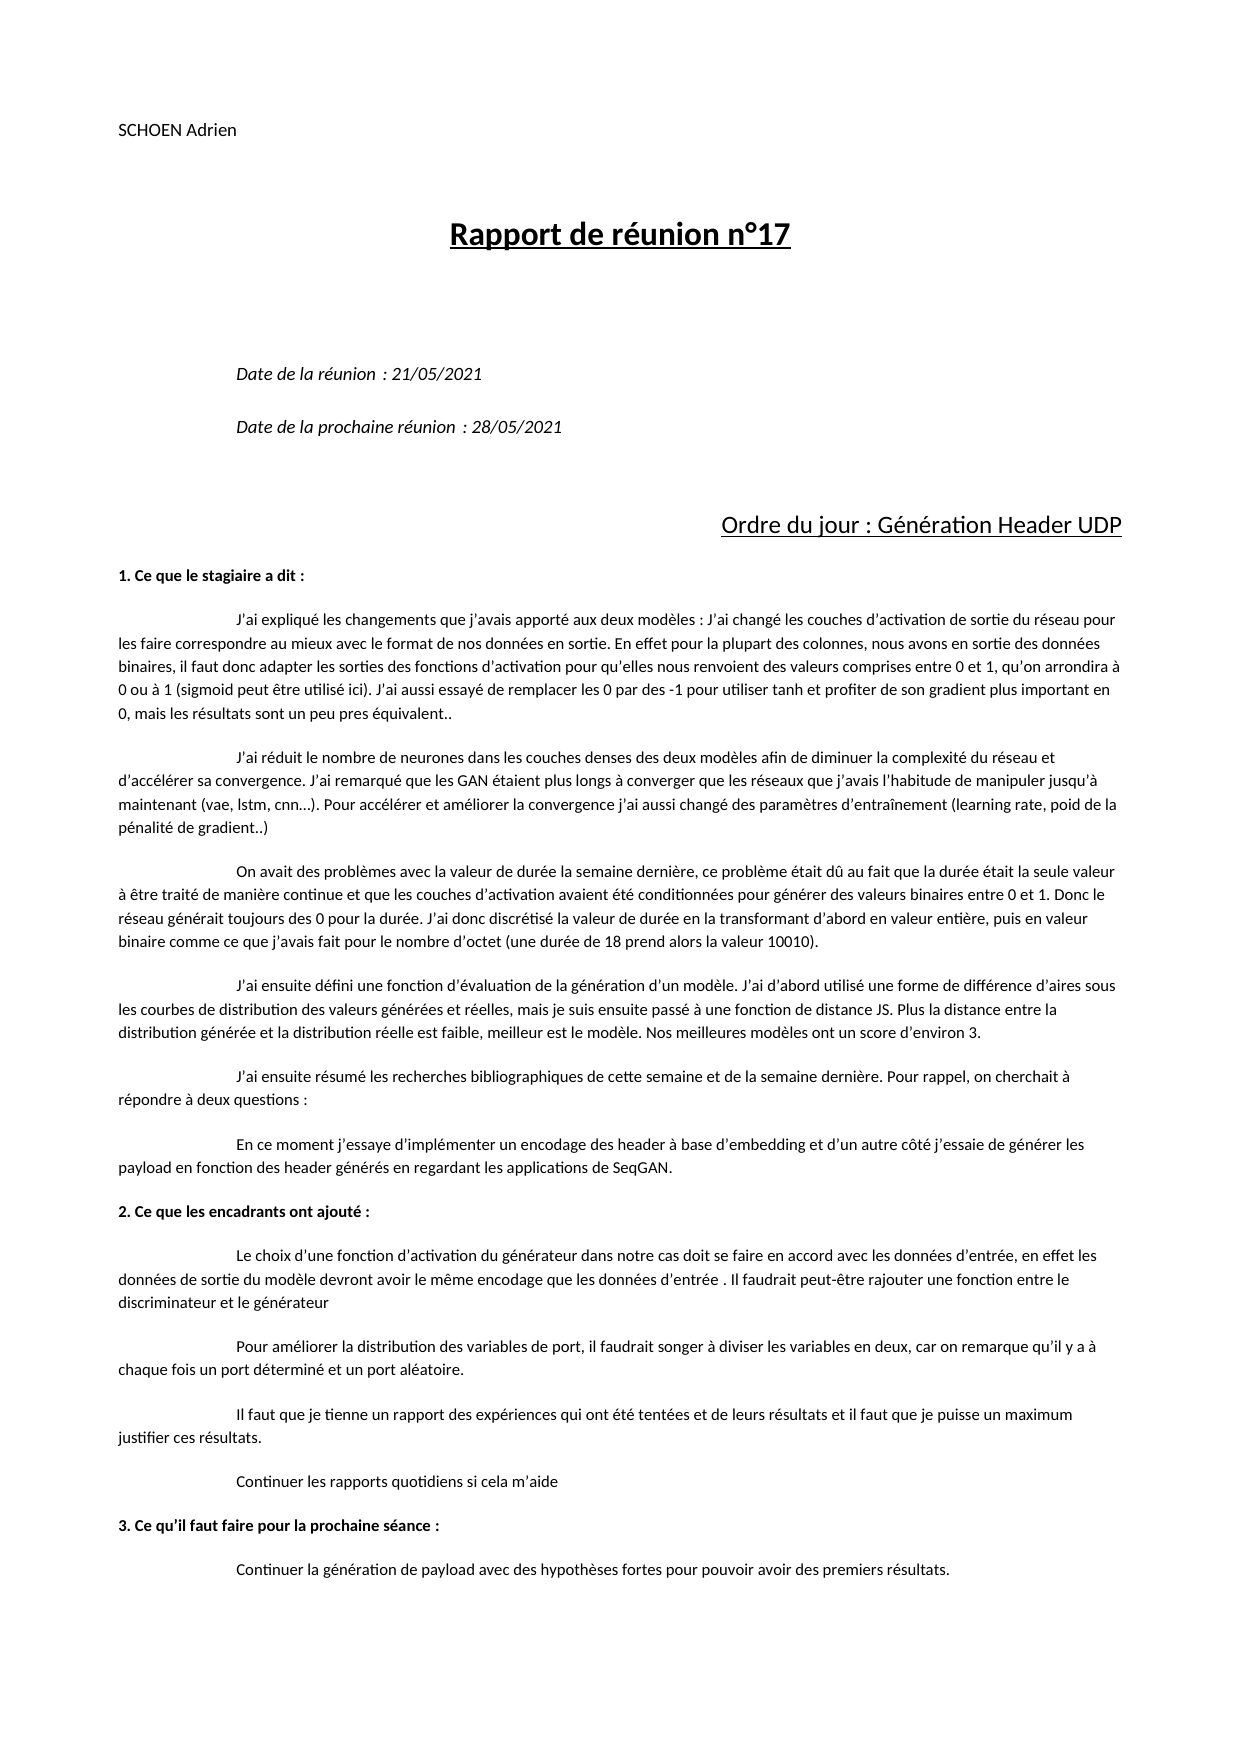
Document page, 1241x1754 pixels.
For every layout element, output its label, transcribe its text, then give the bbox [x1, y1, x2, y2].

text Rapport de réunion n°17 [118, 212, 1122, 253]
text J’ai expliqué les changements que j’avais apporté aux deux modèles : J’ai changé les couches d’activation de sortie du réseau pour les faire correspondre au mieux avec le format de nos données en sortie. En effet pour la plupart des colonnes, nous avons en sortie des données binaires, il faut donc adapter les sorties des fonctions d’activation pour qu’elles nous renvoient des valeurs comprises entre 0 et 1, qu’on arrondira à 0 ou à 1 (sigmoid peut être utilisé ici). J’ai aussi essayé de remplacer les 0 par des -1 pour utiliser tanh et profiter de son gradient plus important en 0, mais les résultats sont un peu pres équivalent.. [118, 610, 1122, 723]
text On avait des problèmes avec la valeur de durée la semaine dernière, ce problème était dû au fait que la durée était la seule valeur à être traité de manière continue et que les couches d’activation avaient été conditionnées pour générer des valeurs binaires entre 0 et 1. Donc le réseau générait toujours des 0 pour la durée. J’ai donc discrétisé la valeur de durée en la transformant d’abord en valeur entière, puis en valeur binaire comme ce que j’avais fait pour le nombre d’octet (une durée de 18 prend alors la valeur 10010). [118, 861, 1122, 952]
text Continuer la génération de payload avec des hypothèses fortes pour pouvoir avoir des premiers résultats. [118, 1560, 1122, 1580]
text SCHOEN Adrien [118, 118, 1122, 141]
text J’ai réduit le nombre de neurones dans les couches denses des deux modèles afin de diminuer la complexité du réseau et d’accélérer sa convergence. J’ai remarqué que les GAN étaient plus longs à converger que les réseaux que j’avais l’habitude de manipuler jusqu’à maintenant (vae, lstm, cnn…). Pour accélérer et améliorer la convergence j’ai aussi changé des paramètres d’entraînement (learning rate, poid de la pénalité de gradient..) [118, 747, 1122, 837]
text Continuer les rapports quotidiens si cela m’aide [118, 1471, 1122, 1492]
text Date de la réunion : 21/05/2021 [118, 348, 1122, 388]
text Le choix d’une fonction d’activation du générateur dans notre cas doit se faire en accord avec les données d’entrée, en effet les données de sortie du modèle devront avoir le même encodage que les données d’entrée . Il faudrait peut-être rajouter une fonction entre le discriminateur et le générateur [118, 1246, 1122, 1312]
text Pour améliorer la distribution des variables de port, il faudrait songer à diviser les variables en deux, car on remarque qu’il y a à chaque fois un port déterminé et un port aléatoire. [118, 1336, 1122, 1380]
text 1. Ce que le stagiaire a dit : [118, 566, 1122, 586]
text En ce moment j’essaye d’implémenter un encodage des header à base d’embedding et d’un autre côté j’essaie de générer les payload en fonction des header générés en regardant les applications de SeqGAN. [118, 1134, 1122, 1177]
text Ordre du jour : Génération Header UDP [118, 510, 1122, 540]
text 3. Ce qu’il faut faire pour la prochaine séance : [118, 1516, 1122, 1536]
text Il faut que je tienne un rapport des expériences qui ont été tentées et de leurs résultats et il faut que je puisse un maximum justifier ces résultats. [118, 1404, 1122, 1447]
text Date de la prochaine réunion : 28/05/2021 [118, 415, 1122, 438]
text 2. Ce que les encadrants ont ajouté : [118, 1201, 1122, 1222]
text J’ai ensuite défini une fonction d’évaluation de la génération d’un modèle. J’ai d’abord utilisé une forme de différence d’aires sous les courbes de distribution des valeurs générées et réelles, mais je suis ensuite passé à une fonction de distance JS. Plus la distance entre la distribution générée et la distribution réelle est faible, meilleur est le modèle. Nos meilleures modèles ont un score d’environ 3. [118, 976, 1122, 1042]
text J’ai ensuite résumé les recherches bibliographiques de cette semaine et de la semaine dernière. Pour rappel, on cherchait à répondre à deux questions : [118, 1066, 1122, 1110]
